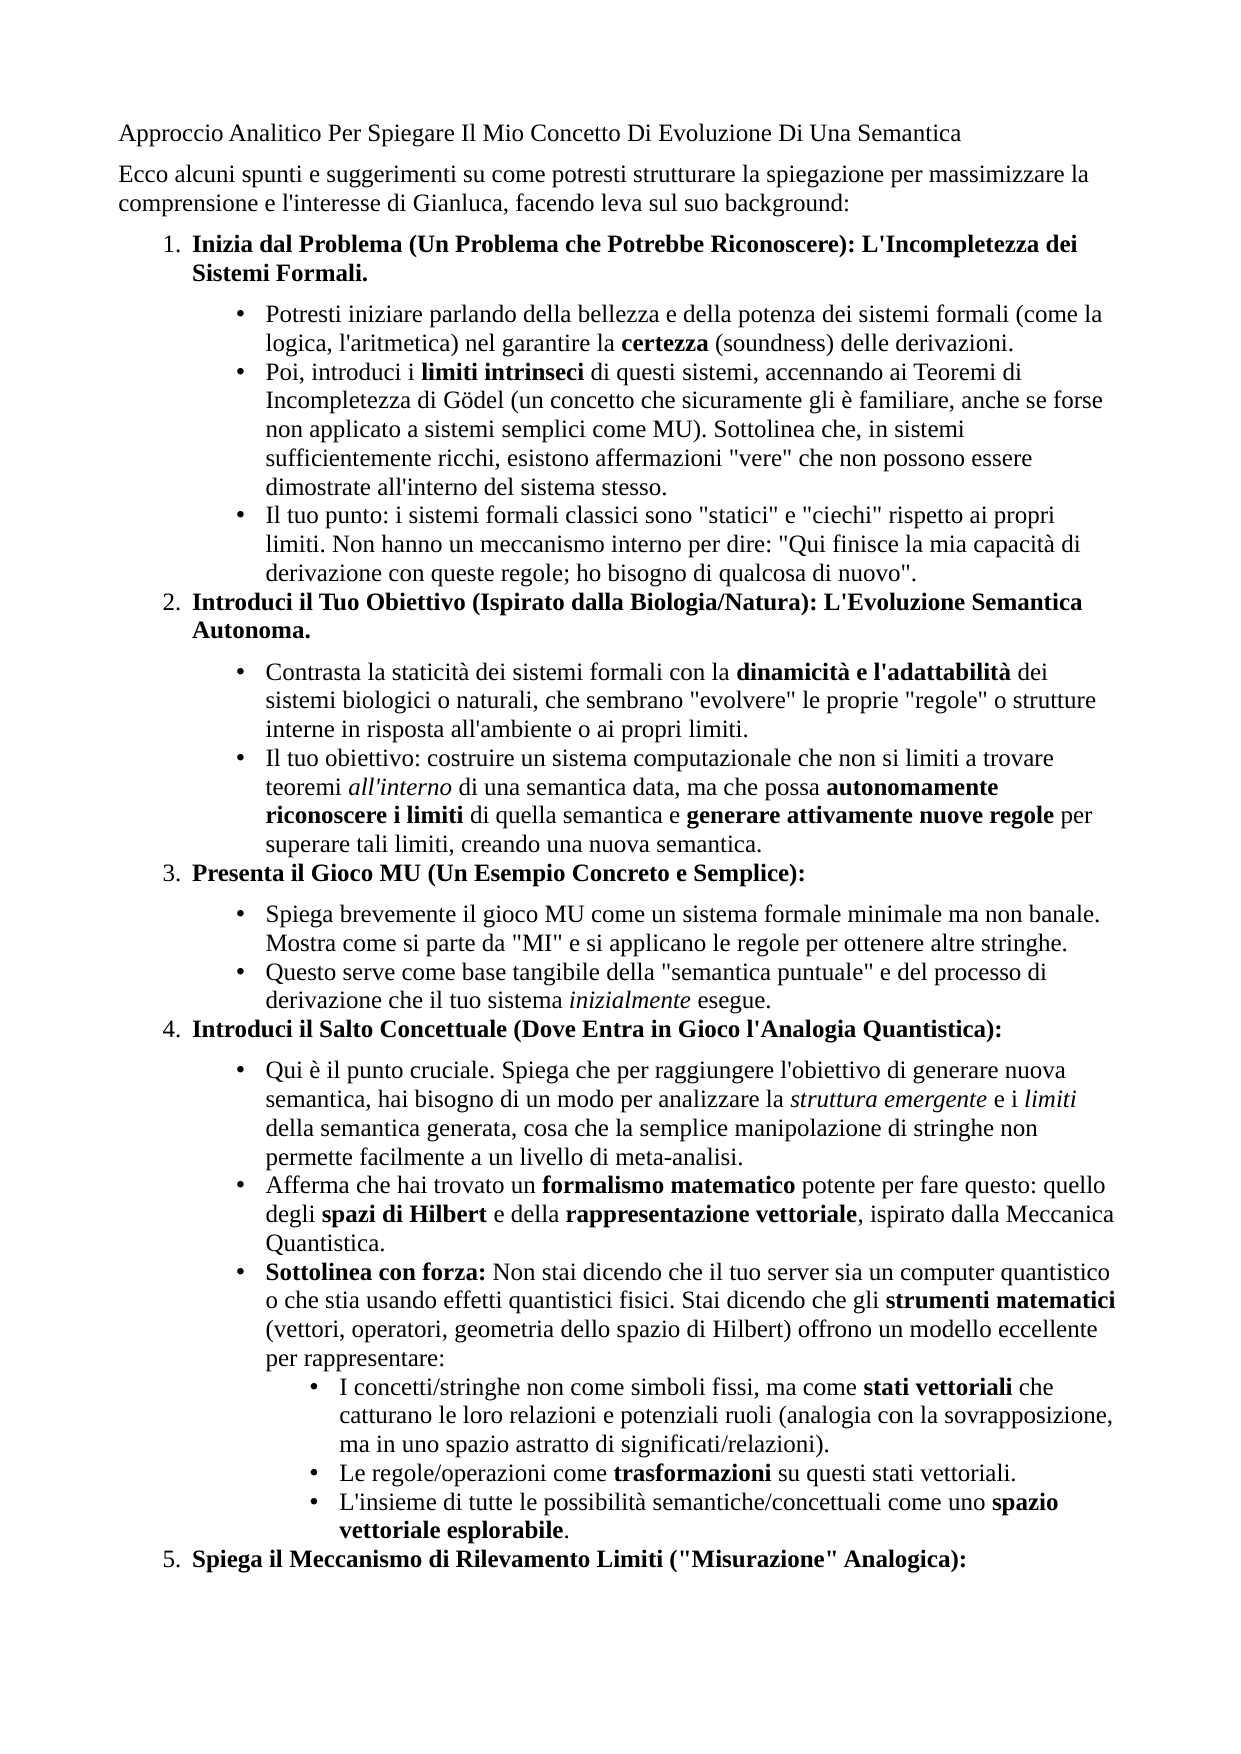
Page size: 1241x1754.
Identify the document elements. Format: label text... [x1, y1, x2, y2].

list L'insieme di tutte le possibilità semantiche/concettuali come uno spazio vettoriale esplorabile. [309, 1487, 1122, 1544]
list Introduci il Salto Concettuale (Dove Entra in Gioco l'Analogia Quantistica): [162, 1014, 1122, 1043]
list Contrasta la staticità dei sistemi formali con la dinamicità e l'adattabilità dei sistemi biologici o naturali, che sembrano "evolvere" le proprie "regole" o strutture interne in risposta all'ambiente o ai propri limiti. [236, 657, 1122, 743]
list Potresti iniziare parlando della bellezza e della potenza dei sistemi formali (come la logica, l'aritmetica) nel garantire la certezza (soundness) delle derivazioni. [236, 299, 1122, 357]
list Spiega il Meccanismo di Rilevamento Limiti ("Misurazione" Analogica): [162, 1544, 1122, 1573]
text Approccio Analitico Per Spiegare Il Mio Concetto Di Evoluzione Di Una Semantica [118, 118, 1122, 147]
list Il tuo obiettivo: costruire un sistema computazionale che non si limiti a trovare teoremi all'interno di una semantica data, ma che possa autonomamente riconoscere i limiti di quella semantica e generare attivamente nuove regole per superare tali limiti, creando una nuova semantica. [236, 743, 1122, 858]
text Ecco alcuni spunti e suggerimenti su come potresti strutturare la spiegazione per massimizzare la comprensione e l'interesse di Gianluca, facendo leva sul suo background: [118, 159, 1122, 217]
list Sottolinea con forza: Non stai dicendo che il tuo server sia un computer quantistico o che stia usando effetti quantistici fisici. Stai dicendo che gli strumenti matematici (vettori, operatori, geometria dello spazio di Hilbert) offrono un modello eccellente per rappresentare: [236, 1257, 1122, 1372]
list Presenta il Gioco MU (Un Esempio Concreto e Semplice): [162, 858, 1122, 887]
list Inizia dal Problema (Un Problema che Potrebbe Riconoscere): L'Incompletezza dei Sistemi Formali. [162, 229, 1122, 287]
list Poi, introduci i limiti intrinseci di questi sistemi, accennando ai Teoremi di Incompletezza di Gödel (un concetto che sicuramente gli è familiare, anche se forse non applicato a sistemi semplici come MU). Sottolinea che, in sistemi sufficientemente ricchi, esistono affermazioni "vere" che non possono essere dimostrate all'interno del sistema stesso. [236, 357, 1122, 501]
list I concetti/stringhe non come simboli fissi, ma come stati vettoriali che catturano le loro relazioni e potenziali ruoli (analogia con la sovrapposizione, ma in uno spazio astratto di significati/relazioni). [309, 1372, 1122, 1458]
list Introduci il Tuo Obiettivo (Ispirato dalla Biologia/Natura): L'Evoluzione Semantica Autonoma. [162, 587, 1122, 644]
list Afferma che hai trovato un formalismo matematico potente per fare questo: quello degli spazi di Hilbert e della rappresentazione vettoriale, ispirato dalla Meccanica Quantistica. [236, 1171, 1122, 1257]
list Il tuo punto: i sistemi formali classici sono "statici" e "ciechi" rispetto ai propri limiti. Non hanno un meccanismo interno per dire: "Qui finisce la mia capacità di derivazione con queste regole; ho bisogno di qualcosa di nuovo". [236, 501, 1122, 587]
list Le regole/operazioni come trasformazioni su questi stati vettoriali. [309, 1458, 1122, 1487]
list Spiega brevemente il gioco MU come un sistema formale minimale ma non banale. Mostra come si parte da "MI" e si applicano le regole per ottenere altre stringhe. [236, 899, 1122, 957]
list Questo serve come base tangibile della "semantica puntuale" e del processo di derivazione che il tuo sistema inizialmente esegue. [236, 957, 1122, 1014]
list Qui è il punto cruciale. Spiega che per raggiungere l'obiettivo di generare nuova semantica, hai bisogno di un modo per analizzare la struttura emergente e i limiti della semantica generata, cosa che la semplice manipolazione di stringhe non permette facilmente a un livello di meta-analisi. [236, 1056, 1122, 1171]
